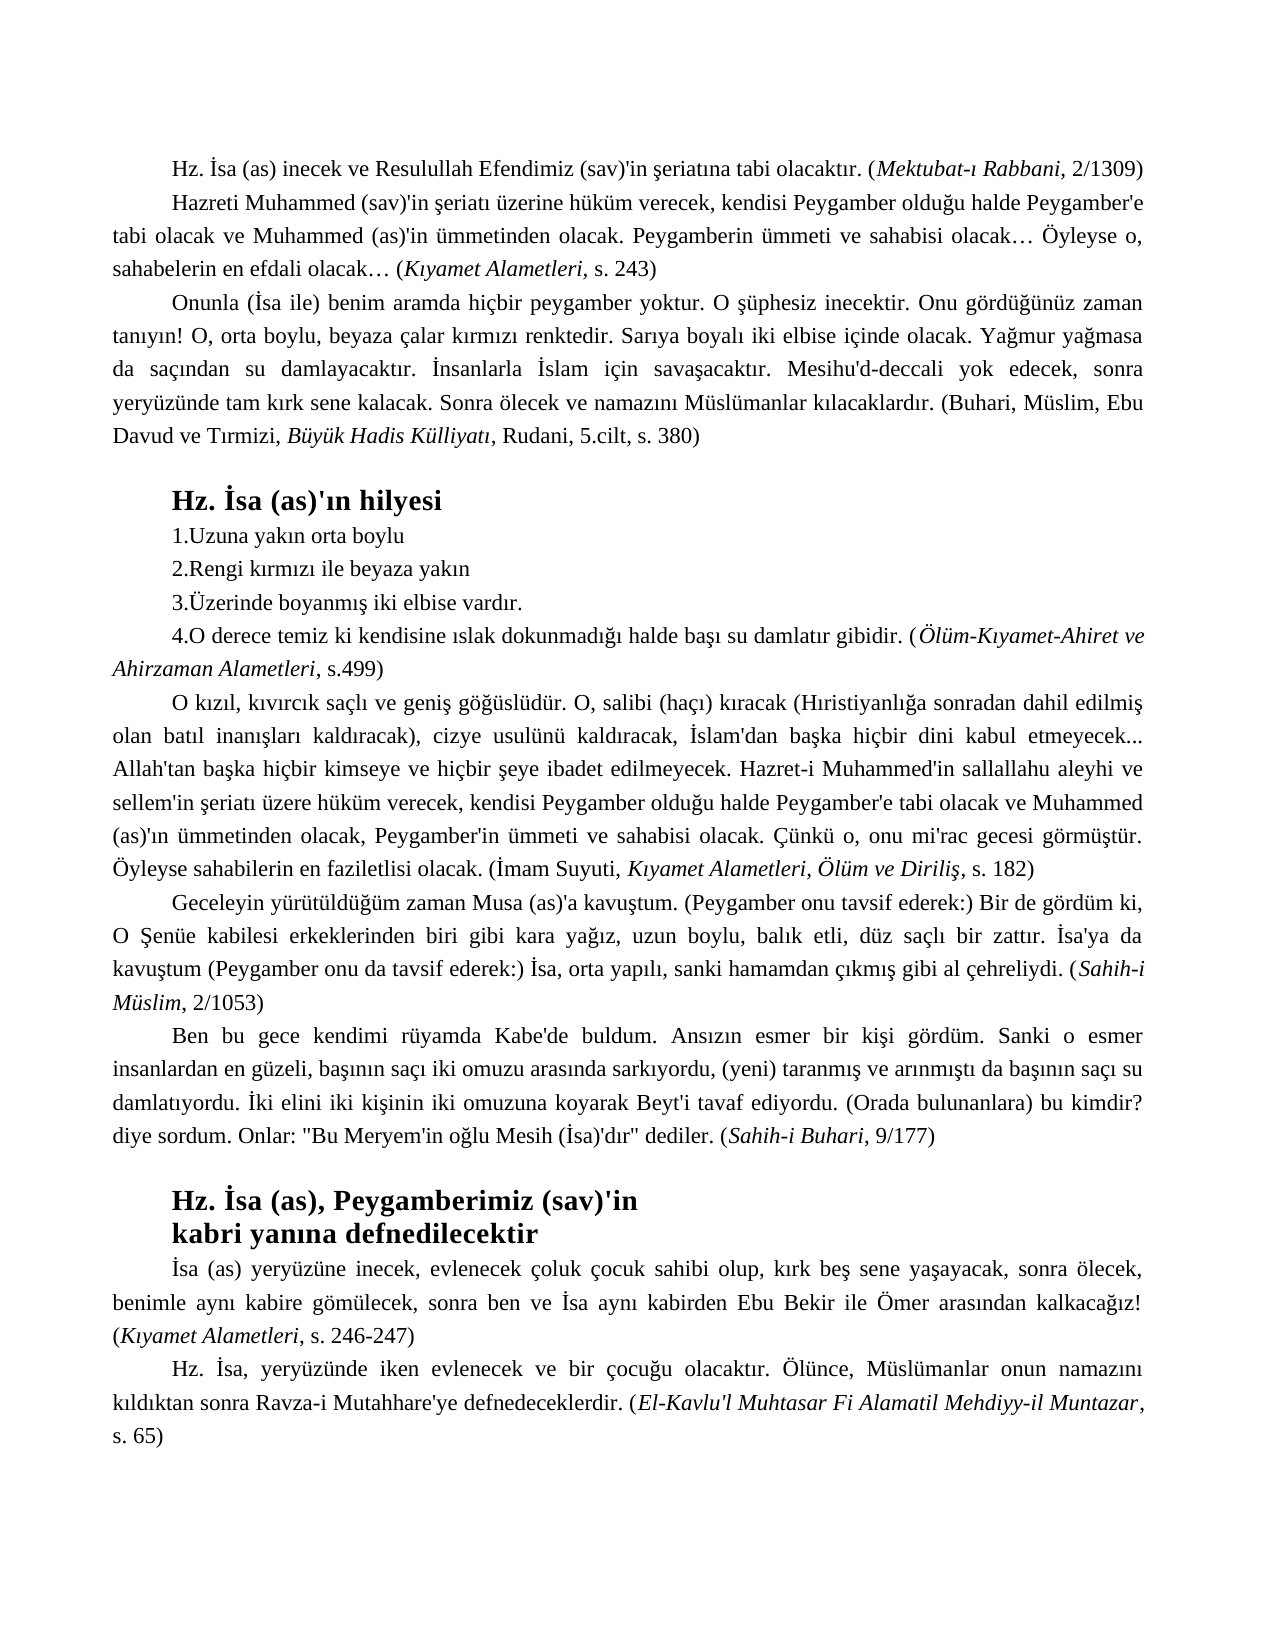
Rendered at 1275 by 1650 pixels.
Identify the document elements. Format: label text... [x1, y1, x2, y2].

text Hz. İsa (as), Peygamberimiz (sav)'in [112, 1183, 1145, 1217]
text Hz. İsa, yeryüzünde iken evlenecek ve bir çocuğu olacaktır. Ölünce, Müslümanlar onun namazını kıldıktan sonra Ravza-i Mutahhare'ye defnedeceklerdir. (El-Kavlu'l Muhtasar Fi Alamatil Mehdiyy-il Muntazar, s. 65) [112, 1350, 1145, 1450]
text Hz. İsa (as)'ın hilyesi [112, 483, 1145, 517]
text Hazreti Muhammed (sav)'in şeriatı üzerine hüküm verecek, kendisi Peygamber olduğu halde Peygamber'e tabi olacak ve Muhammed (as)'in ümmetinden olacak. Peygamberin ümmeti ve sahabisi olacak… Öyleyse o, sahabelerin en efdali olacak… (Kıyamet Alametleri, s. 243) [112, 183, 1145, 283]
text kabri yanına defnedilecektir [112, 1217, 1145, 1250]
text Onunla (İsa ile) benim aramda hiçbir peygamber yoktur. O şüphesiz inecektir. Onu gördüğünüz zaman tanıyın! O, orta boylu, beyaza çalar kırmızı renktedir. Sarıya boyalı iki elbise içinde olacak. Yağmur yağmasa da saçından su damlayacaktır. İnsanlarla İslam için savaşacaktır. Mesihu'd-deccali yok edecek, sonra yeryüzünde tam kırk sene kalacak. Sonra ölecek ve namazını Müslümanlar kılacaklardır. (Buhari, Müslim, Ebu Davud ve Tırmizi, Büyük Hadis Külliyatı, Rudani, 5.cilt, s. 380) [112, 283, 1145, 450]
text O kızıl, kıvırcık saçlı ve geniş göğüslüdür. O, salibi (haçı) kıracak (Hıristiyanlığa sonradan dahil edilmiş olan batıl inanışları kaldıracak), cizye usulünü kaldıracak, İslam'dan başka hiçbir dini kabul etmeyecek... Allah'tan başka hiçbir kimseye ve hiçbir şeye ibadet edilmeyecek. Hazret-i Muhammed'in sallallahu aleyhi ve sellem'in şeriatı üzere hüküm verecek, kendisi Peygamber olduğu halde Peygamber'e tabi olacak ve Muhammed (as)'ın ümmetinden olacak, Peygamber'in ümmeti ve sahabisi olacak. Çünkü o, onu mi'rac gecesi görmüştür. Öyleyse sahabilerin en faziletlisi olacak. (İmam Suyuti, Kıyamet Alametleri, Ölüm ve Diriliş, s. 182) [112, 683, 1145, 883]
text 4.O derece temiz ki kendisine ıslak dokunmadığı halde başı su damlatır gibidir. (Ölüm-Kıyamet-Ahiret ve Ahirzaman Alametleri, s.499) [112, 617, 1145, 683]
text 1.Uzuna yakın orta boylu [112, 517, 1145, 550]
text Geceleyin yürütüldüğüm zaman Musa (as)'a kavuştum. (Peygamber onu tavsif ederek:) Bir de gördüm ki, O Şenüe kabilesi erkeklerinden biri gibi kara yağız, uzun boylu, balık etli, düz saçlı bir zattır. İsa'ya da kavuştum (Peygamber onu da tavsif ederek:) İsa, orta yapılı, sanki hamamdan çıkmış gibi al çehreliydi. (Sahih-i Müslim, 2/1053) [112, 883, 1145, 1017]
text Hz. İsa (as) inecek ve Resulullah Efendimiz (sav)'in şeriatına tabi olacaktır. (Mektubat-ı Rabbani, 2/1309) [112, 150, 1145, 183]
text 3.Üzerinde boyanmış iki elbise vardır. [112, 583, 1145, 617]
text Ben bu gece kendimi rüyamda Kabe'de buldum. Ansızın esmer bir kişi gördüm. Sanki o esmer insanlardan en güzeli, başının saçı iki omuzu arasında sarkıyordu, (yeni) taranmış ve arınmıştı da başının saçı su damlatıyordu. İki elini iki kişinin iki omuzuna koyarak Beyt'i tavaf ediyordu. (Orada bulunanlara) bu kimdir? diye sordum. Onlar: "Bu Meryem'in oğlu Mesih (İsa)'dır" dediler. (Sahih-i Buhari, 9/177) [112, 1017, 1145, 1150]
text İsa (as) yeryüzüne inecek, evlenecek çoluk çocuk sahibi olup, kırk beş sene yaşayacak, sonra ölecek, benimle aynı kabire gömülecek, sonra ben ve İsa aynı kabirden Ebu Bekir ile Ömer arasından kalkacağız! (Kıyamet Alametleri, s. 246-247) [112, 1250, 1145, 1350]
text 2.Rengi kırmızı ile beyaza yakın [112, 550, 1145, 583]
